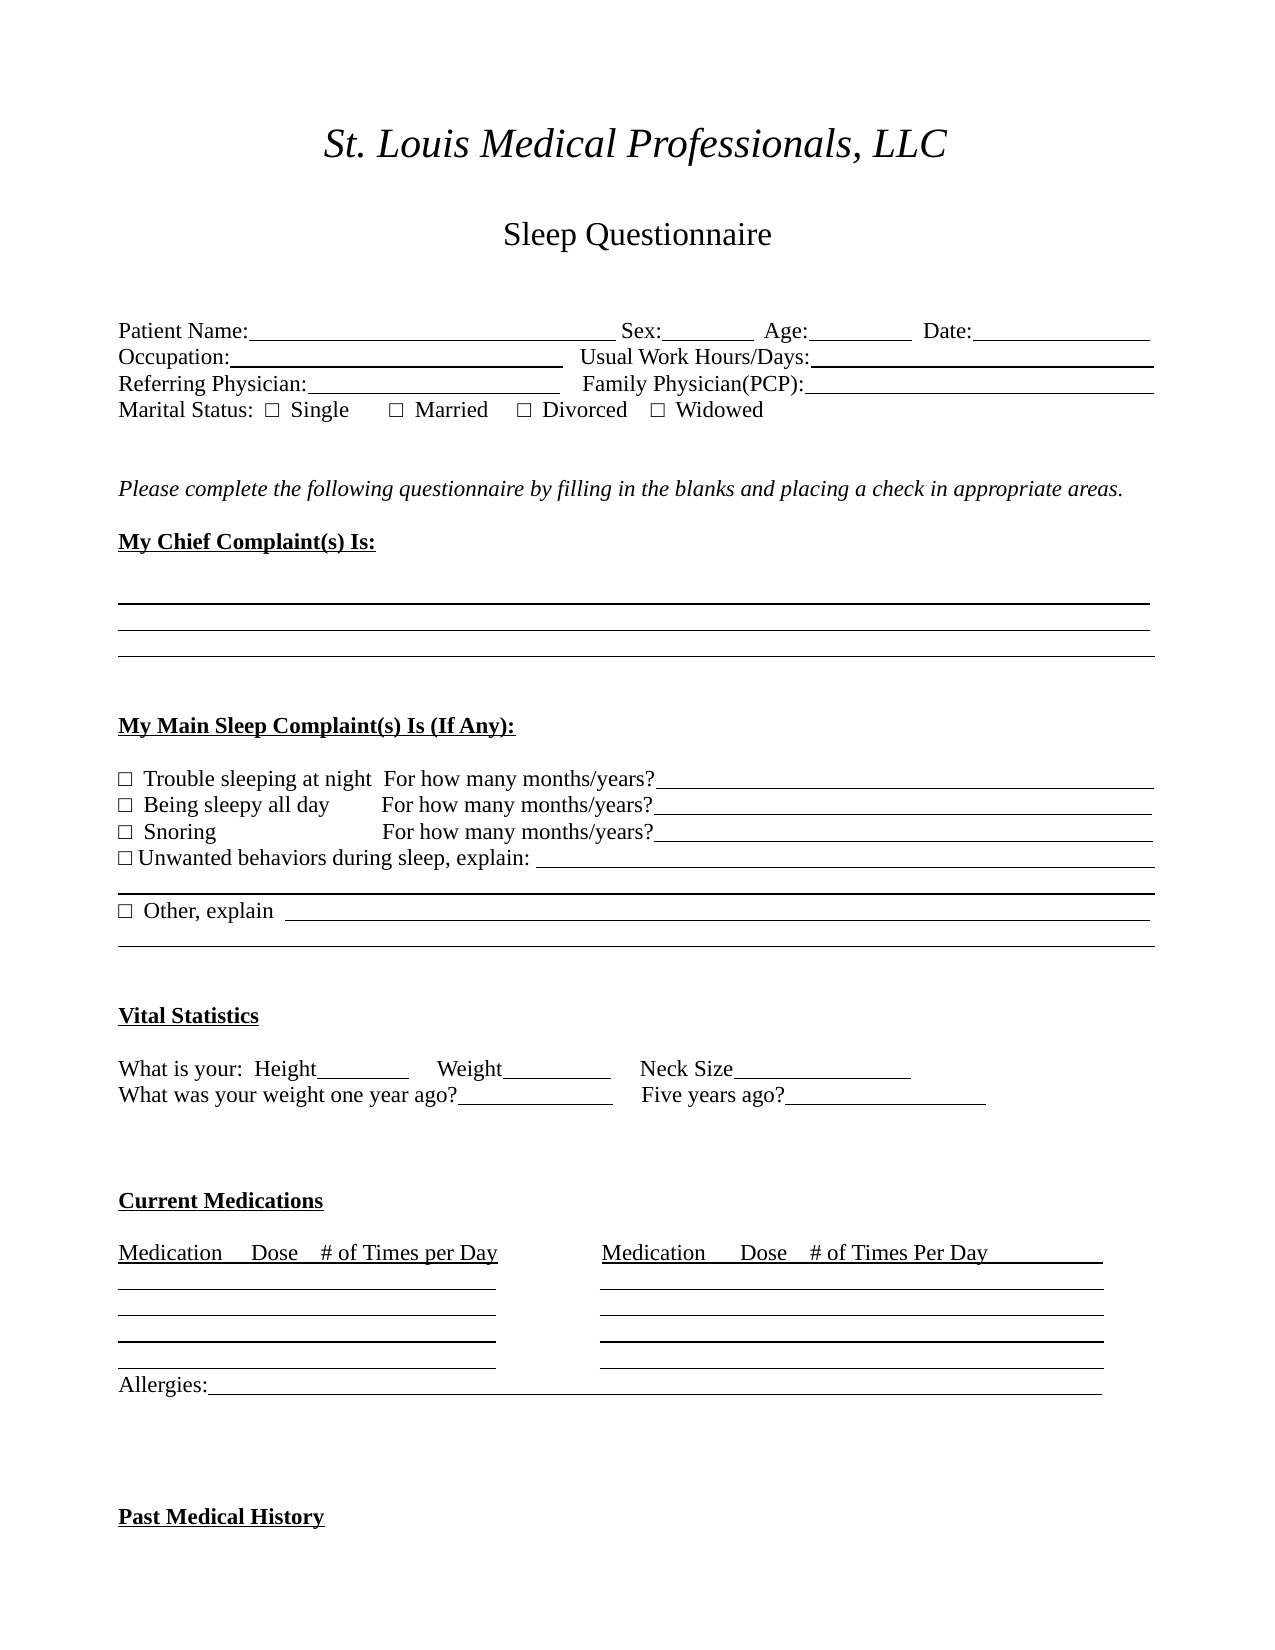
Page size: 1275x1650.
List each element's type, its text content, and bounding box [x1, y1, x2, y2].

text Medication Dose # of Times per Day Medication Dose # of Times Per Day [118, 1239, 1157, 1266]
text Marital Status: □ Single □ Married □ Divorced □ Widowed [118, 396, 1157, 422]
text □ Trouble sleeping at night For how many months/years? [118, 765, 1157, 791]
text Vital Statistics [118, 1002, 1157, 1028]
text □ Unwanted behaviors during sleep, explain: [118, 844, 1157, 870]
text Occupation: Usual Work Hours/Days: [118, 343, 1157, 370]
text Please complete the following questionnaire by filling in the blanks and placing a check in appropriate areas. [118, 475, 1157, 501]
text □ Snoring For how many months/years? [118, 818, 1157, 844]
text Past Medical History [118, 1503, 1157, 1529]
text My Chief Complaint(s) Is: [118, 528, 1157, 554]
text What was your weight one year ago? Five years ago? [118, 1081, 1157, 1108]
text Patient Name: Sex: Age: Date: [118, 317, 1157, 343]
text Sleep Questionnaire [118, 214, 1157, 252]
text What is your: Height Weight Neck Size [118, 1055, 1157, 1081]
text St. Louis Medical Professionals, LLC [118, 118, 1157, 166]
text My Main Sleep Complaint(s) Is (If Any): [118, 712, 1157, 739]
text □ Being sleepy all day For how many months/years? [118, 791, 1157, 818]
text Allergies: [118, 1371, 1157, 1397]
text Referring Physician: Family Physician(PCP): [118, 370, 1157, 396]
text Current Medications [118, 1187, 1157, 1213]
text □ Other, explain [118, 897, 1157, 923]
